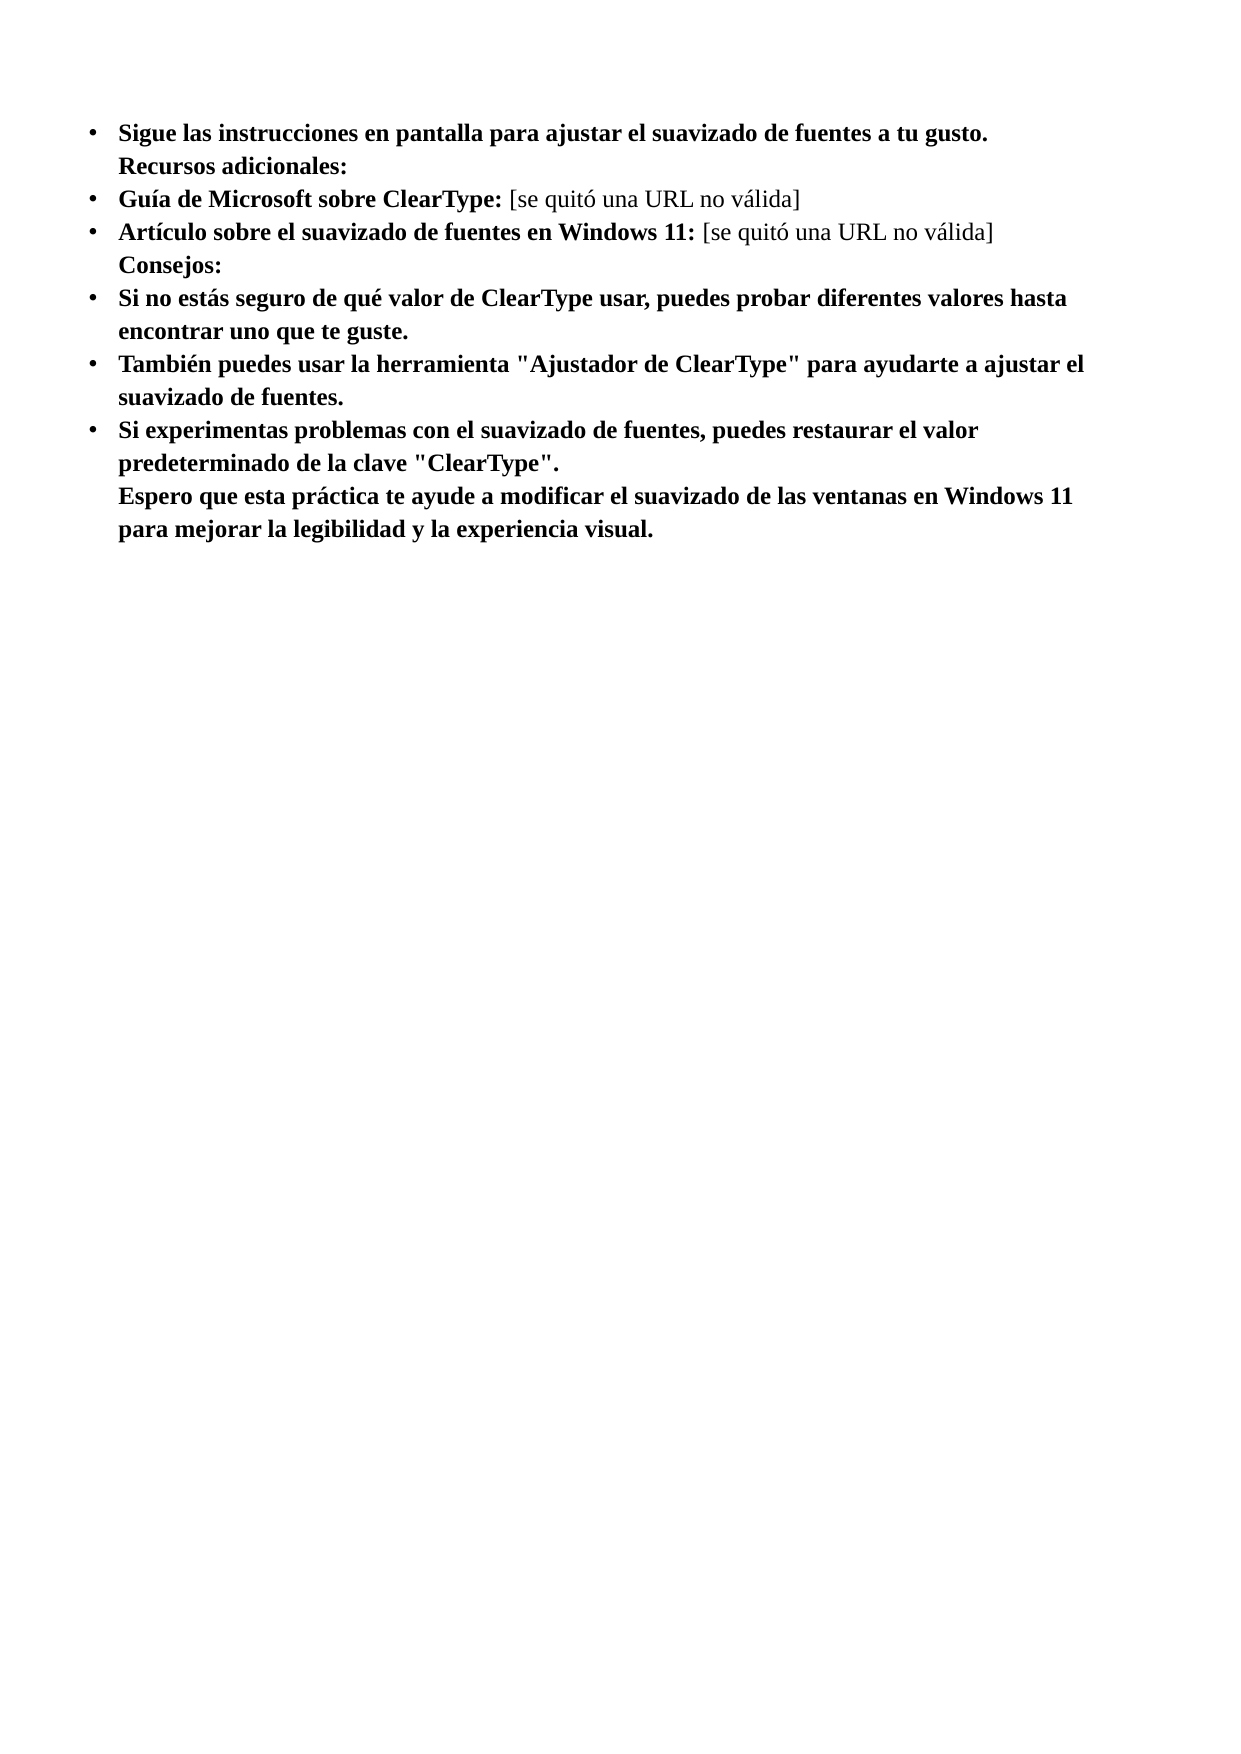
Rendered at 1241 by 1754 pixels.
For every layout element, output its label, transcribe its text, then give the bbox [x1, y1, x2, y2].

list Si experimentas problemas con el suavizado de fuentes, puedes restaurar el valor predeterminado de la clave "ClearType". [118, 415, 1122, 477]
text Recursos adicionales: [118, 151, 1122, 180]
list Sigue las instrucciones en pantalla para ajustar el suavizado de fuentes a tu gusto. [118, 118, 1122, 147]
list Artículo sobre el suavizado de fuentes en Windows 11: [se quitó una URL no válida] [118, 217, 1122, 246]
text Espero que esta práctica te ayude a modificar el suavizado de las ventanas en Windows 11 para mejorar la legibilidad y la experiencia visual. [118, 481, 1122, 543]
text Consejos: [118, 250, 1122, 279]
list También puedes usar la herramienta "Ajustador de ClearType" para ayudarte a ajustar el suavizado de fuentes. [118, 349, 1122, 411]
list Si no estás seguro de qué valor de ClearType usar, puedes probar diferentes valores hasta encontrar uno que te guste. [118, 283, 1122, 345]
list Guía de Microsoft sobre ClearType: [se quitó una URL no válida] [118, 184, 1122, 213]
